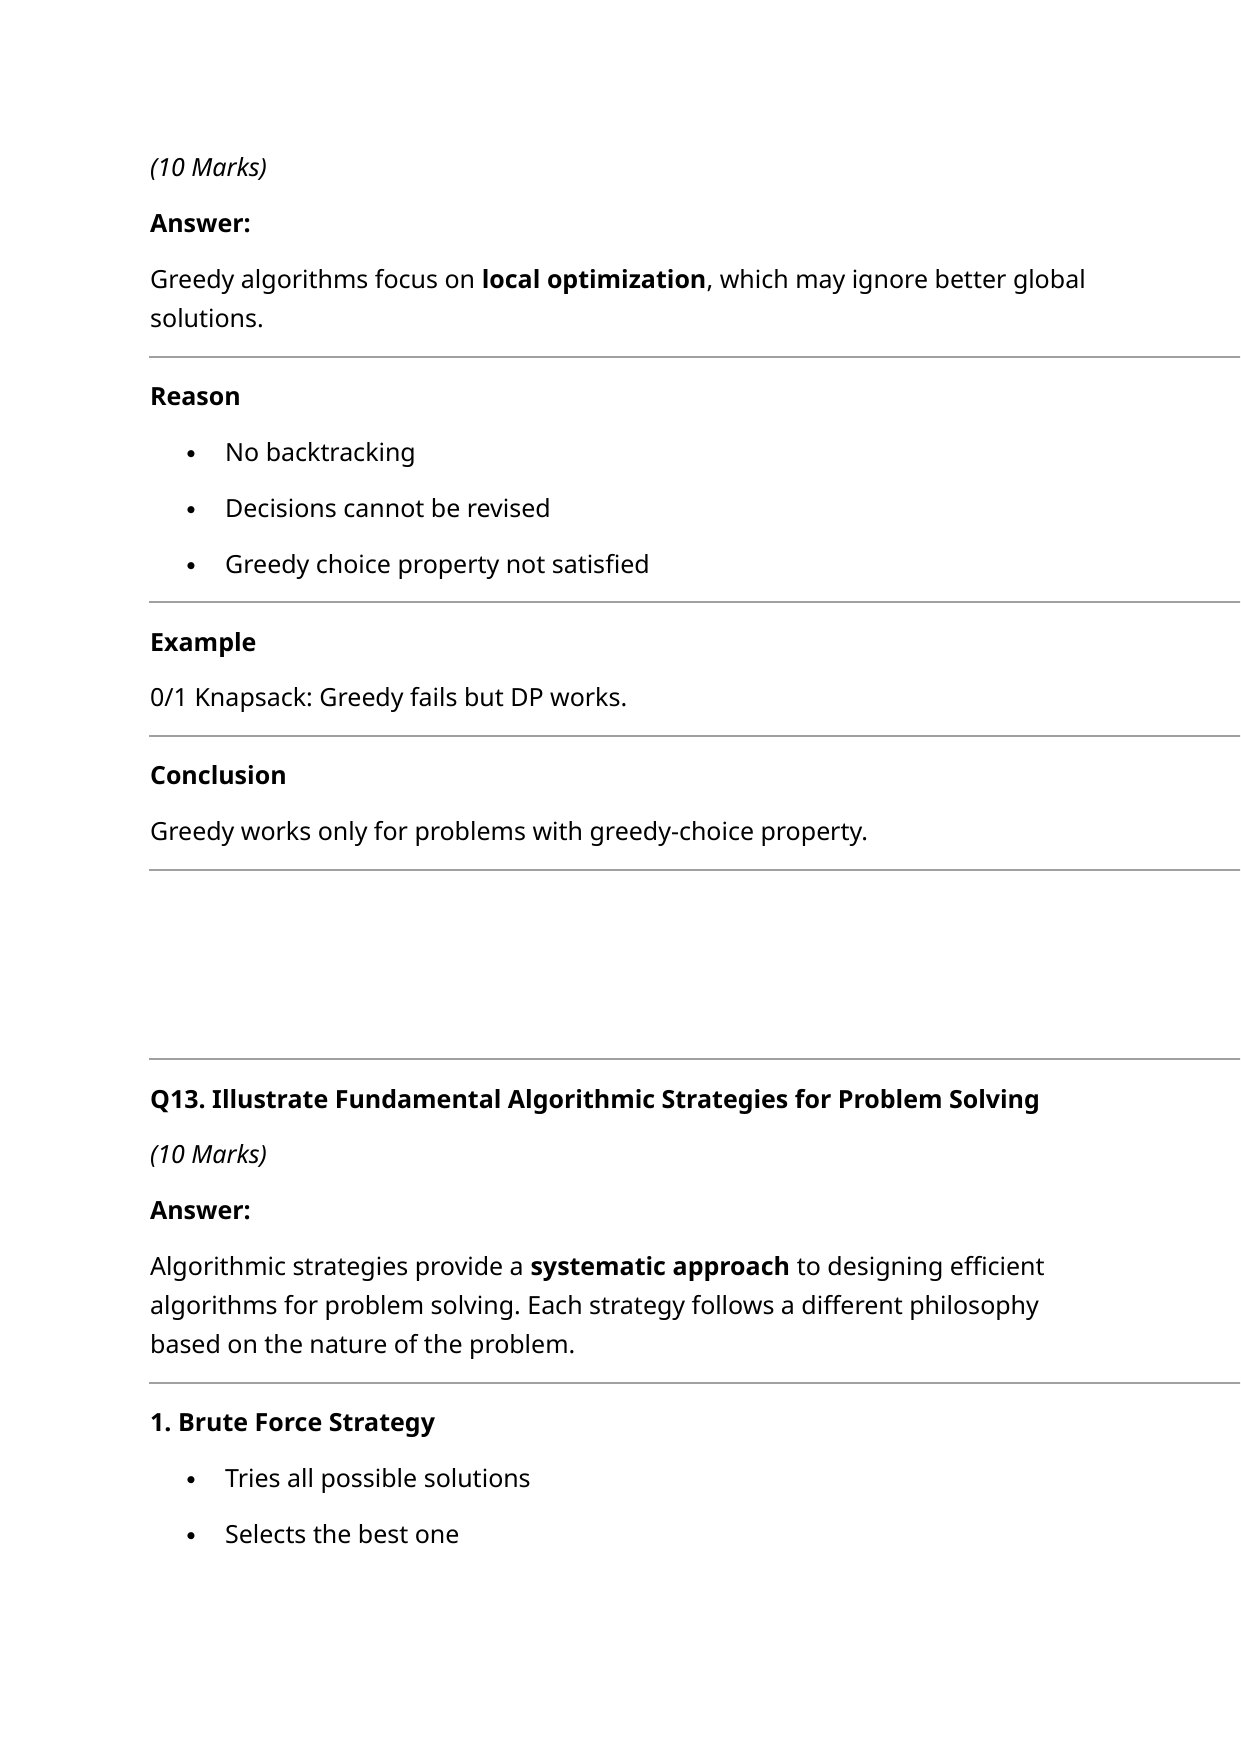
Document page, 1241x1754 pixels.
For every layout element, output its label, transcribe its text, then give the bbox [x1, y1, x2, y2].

text Example [150, 624, 1090, 658]
list Greedy choice property not satisfied [187, 546, 1090, 580]
text Answer: [150, 206, 1090, 240]
list Decisions cannot be revised [187, 490, 1090, 524]
text (10 Marks) [150, 1137, 1090, 1171]
text Conclusion [150, 758, 1090, 792]
list Tries all possible solutions [187, 1461, 1090, 1495]
text (10 Marks) [150, 150, 1090, 184]
text Greedy works only for problems with greedy-choice property. [150, 814, 1090, 848]
text Algorithmic strategies provide a systematic approach to designing efficient algorithms for problem solving. Each strategy follows a different philosophy based on the nature of the problem. [150, 1249, 1090, 1361]
text Greedy algorithms focus on local optimization, which may ignore better global solutions. [150, 262, 1090, 335]
list Selects the best one [187, 1517, 1090, 1551]
text Reason [150, 379, 1090, 413]
list No backtracking [187, 434, 1090, 469]
text 0/1 Knapsack: Greedy fails but DP works. [150, 680, 1090, 714]
text Answer: [150, 1193, 1090, 1227]
text Q13. Illustrate Fundamental Algorithmic Strategies for Problem Solving [150, 1081, 1090, 1115]
text 1. Brute Force Strategy [150, 1405, 1090, 1439]
